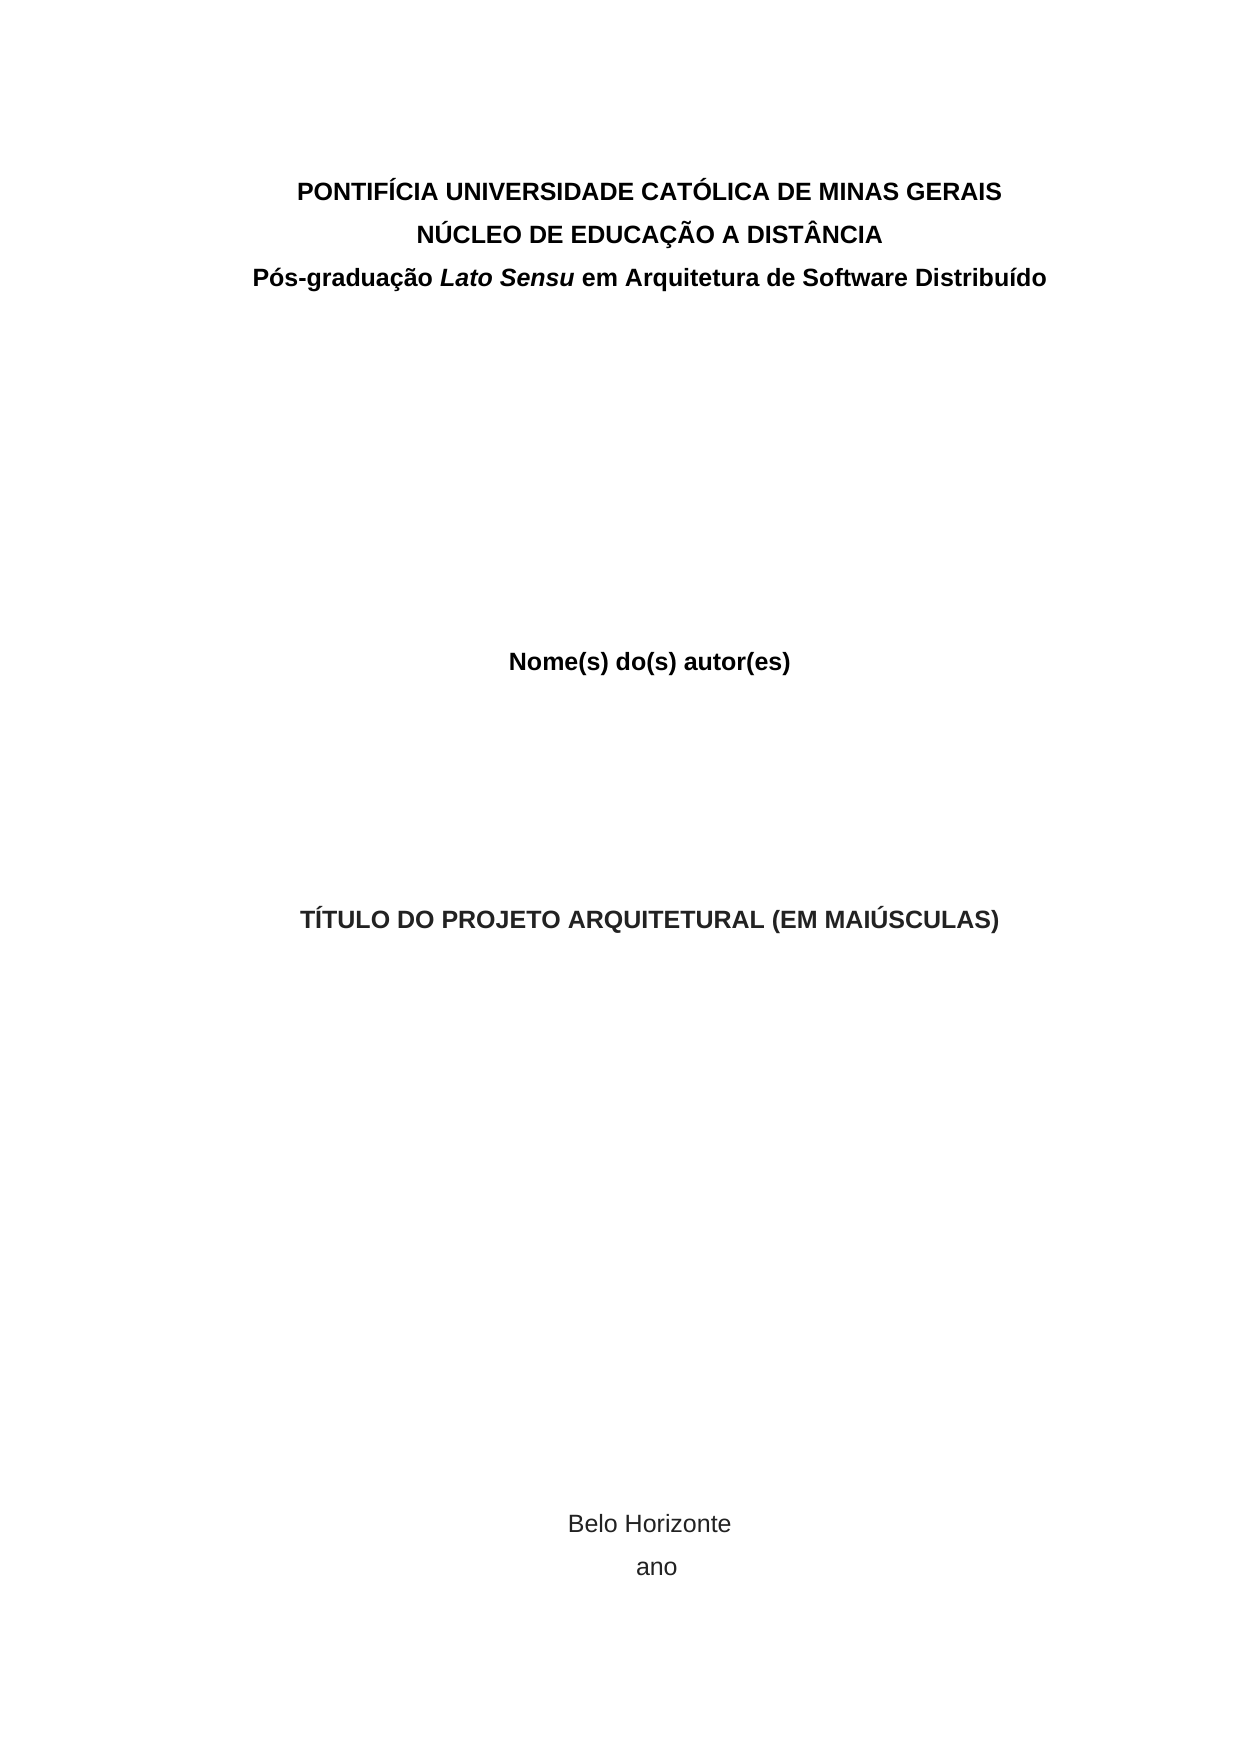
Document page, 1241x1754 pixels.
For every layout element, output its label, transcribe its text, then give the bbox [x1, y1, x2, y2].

text Nome(s) do(s) autor(es) [177, 647, 1122, 675]
text Pós-graduação Lato Sensu em Arquitetura de Software Distribuído [177, 263, 1122, 332]
text TÍTULO DO PROJETO ARQUITETURAL (EM MAIÚSCULAS) [177, 905, 1122, 934]
text Belo Horizonte [177, 1509, 1122, 1538]
text PONTIFÍCIA UNIVERSIDADE CATÓLICA DE MINAS GERAIS NÚCLEO DE EDUCAÇÃO A DISTÂNCIA [177, 177, 1122, 249]
text ano [177, 1552, 1122, 1581]
